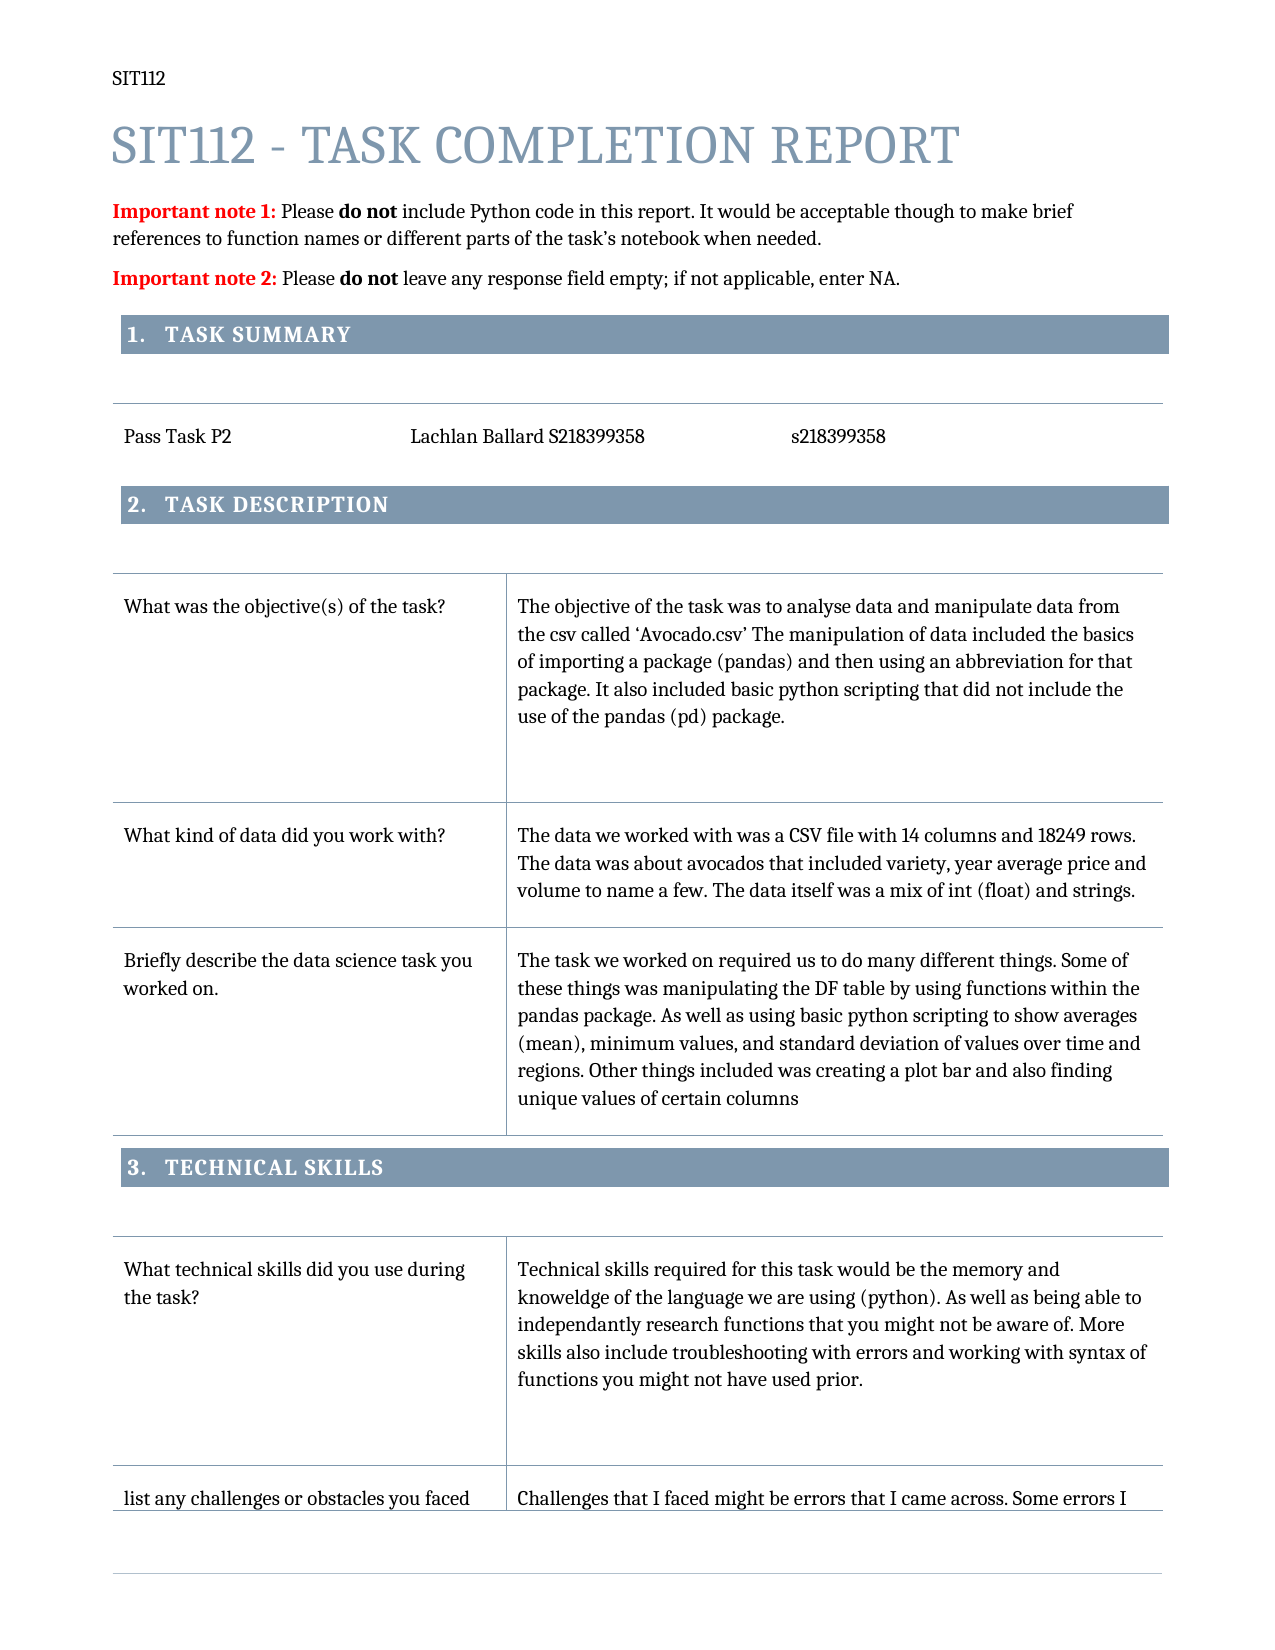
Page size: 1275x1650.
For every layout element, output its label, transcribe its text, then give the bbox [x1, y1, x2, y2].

table_cell list any challenges or obstacles you faced [113, 1466, 506, 1510]
title SIT112 - task completion report [112, 115, 1162, 177]
table_cell Briefly describe the data science task you worked on. [113, 928, 506, 1135]
table_cell s218399358 [780, 404, 1162, 473]
subtitle Technical Skills [128, 1155, 1162, 1181]
table_header your name (student ID) [399, 358, 780, 403]
table_header Item [113, 1191, 506, 1236]
table_cell What was the objective(s) of the task? [113, 574, 506, 802]
table_header Item [113, 528, 506, 573]
table_cell Technical skills required for this task would be the memory and knoweldge of the language we are using (python). As well as being able to independantly research functions that you might not be aware of. More skills also include troubleshooting with errors and working with syntax of functions you might not have used prior. [507, 1237, 1162, 1464]
table_cell The objective of the task was to analyse data and manipulate data from the csv called ‘Avocado.csv’ The manipulation of data included the basics of importing a package (pandas) and then using an abbreviation for that package. It also included basic python scripting that did not include the use of the pandas (pd) package. [507, 574, 1162, 802]
table_header Task Name (abbreviation) [113, 358, 399, 403]
table_header Response [506, 528, 1162, 573]
text Important note 1: Please do not include Python code in this report. It would be acceptable though to make brief references to function names or different parts of the task’s notebook when needed. [112, 199, 1162, 251]
table_cell The data we worked with was a CSV file with 14 columns and 18249 rows. The data was about avocados that included variety, year average price and volume to name a few. The data itself was a mix of int (float) and strings. [507, 803, 1162, 927]
table_cell Challenges that I faced might be errors that I came across. Some errors I [507, 1466, 1162, 1510]
table_cell Pass Task P2 [113, 404, 399, 473]
table_header Response [506, 1191, 1162, 1236]
table_cell The task we worked on required us to do many different things. Some of these things was manipulating the DF table by using functions within the pandas package. As well as using basic python scripting to show averages (mean), minimum values, and standard deviation of values over time and regions. Other things included was creating a plot bar and also finding unique values of certain columns [507, 928, 1162, 1135]
table_cell What kind of data did you work with? [113, 803, 506, 927]
subtitle Task Summary [128, 321, 1162, 348]
table_cell Lachlan Ballard S218399358 [399, 404, 780, 473]
subtitle task Description [128, 492, 1162, 518]
table_cell What technical skills did you use during the task? [113, 1237, 506, 1464]
table_header your deakin email [780, 358, 1162, 403]
text Important note 2: Please do not leave any response field empty; if not applicable, enter NA. [112, 267, 1162, 291]
